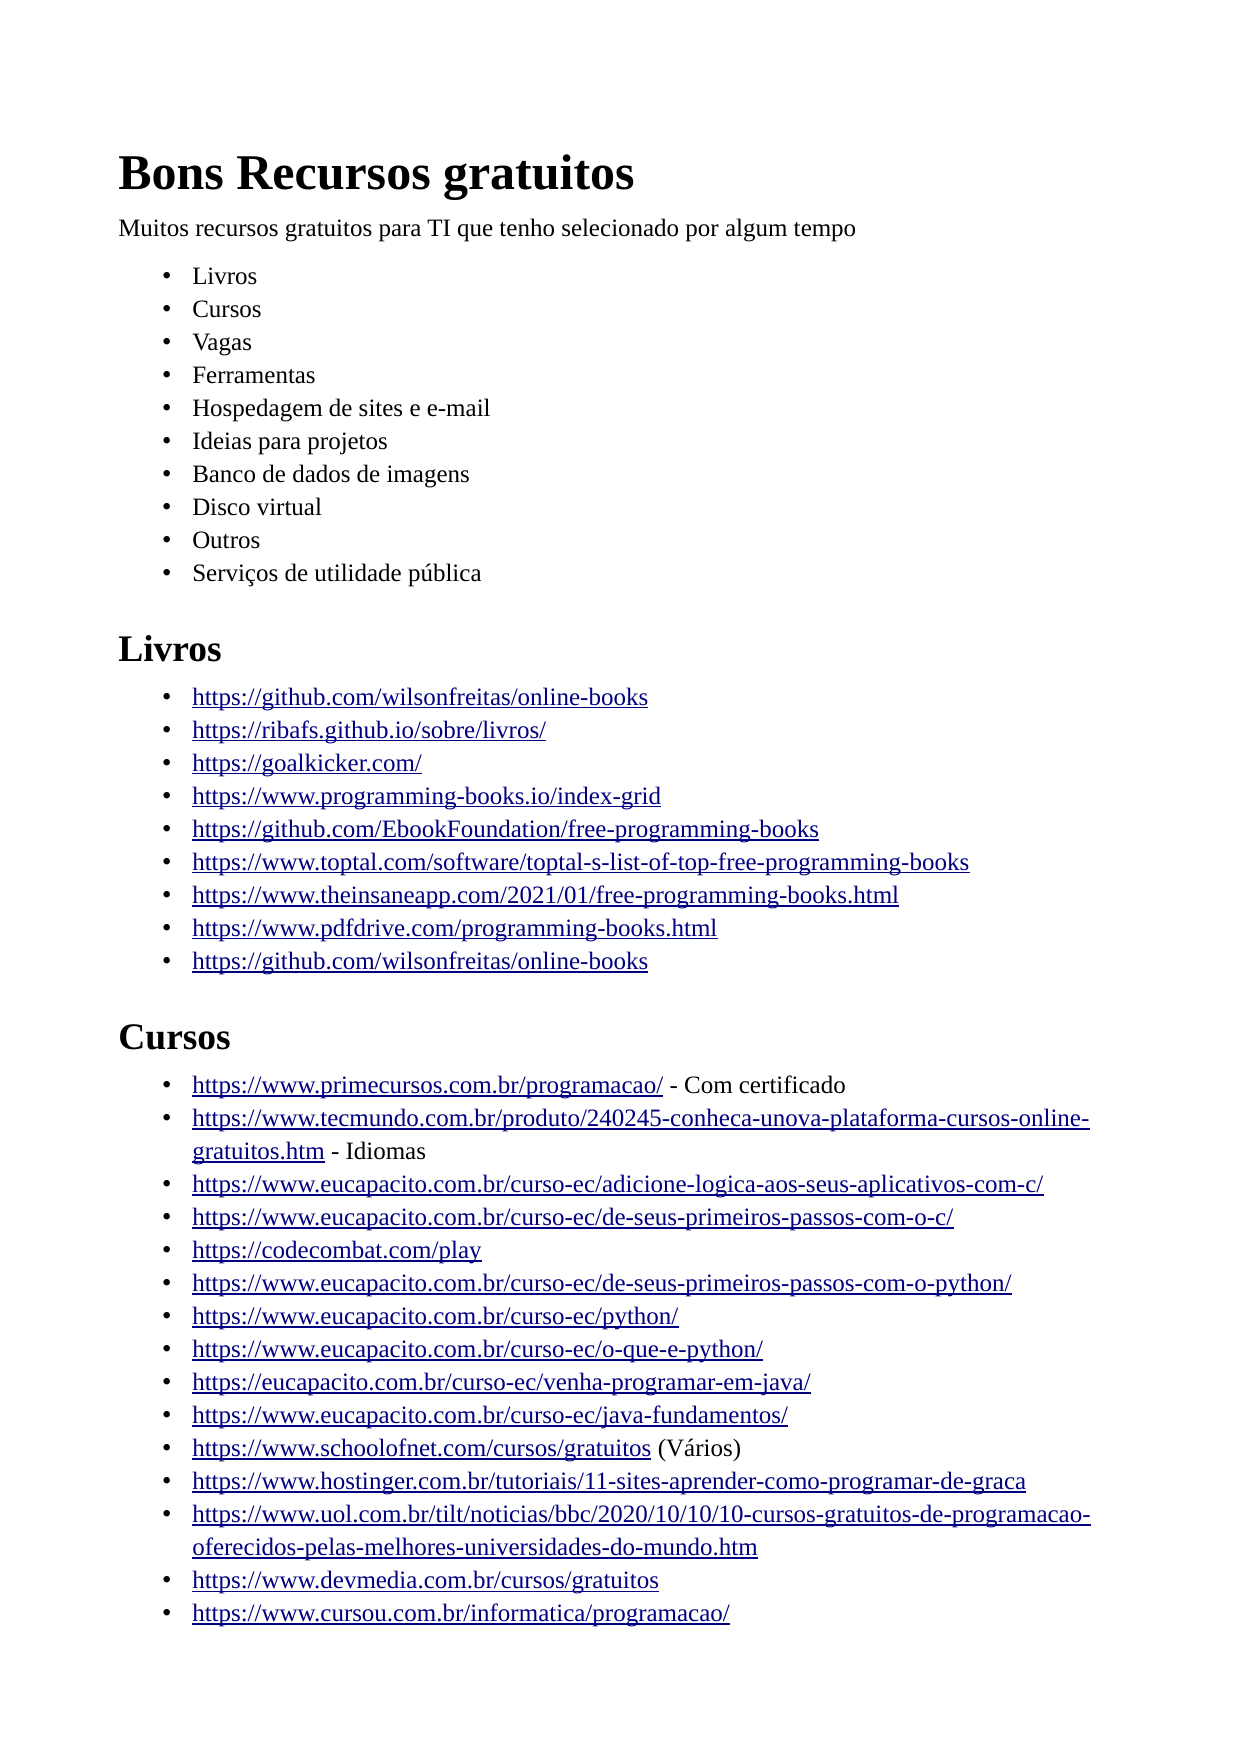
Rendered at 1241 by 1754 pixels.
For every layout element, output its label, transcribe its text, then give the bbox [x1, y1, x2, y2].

list Livros [162, 261, 1122, 289]
list Ideias para projetos [162, 426, 1122, 454]
subtitle Cursos [118, 1014, 1122, 1058]
list https://www.eucapacito.com.br/curso-ec/python/ [162, 1301, 1122, 1330]
list https://www.schoolofnet.com/cursos/gratuitos (Vários) [162, 1433, 1122, 1462]
list https://github.com/wilsonfreitas/online-books [162, 682, 1122, 711]
list https://goalkicker.com/ [162, 748, 1122, 777]
list Cursos [162, 294, 1122, 322]
list https://codecombat.com/play [162, 1235, 1122, 1264]
list https://www.uol.com.br/tilt/noticias/bbc/2020/10/10/10-cursos-gratuitos-de-programacao-oferecidos-pelas-melhores-universidades-do-mundo.htm [162, 1499, 1122, 1561]
list https://www.toptal.com/software/toptal-s-list-of-top-free-programming-books [162, 847, 1122, 876]
list https://www.eucapacito.com.br/curso-ec/adicione-logica-aos-seus-aplicativos-com-c/ [162, 1169, 1122, 1198]
list https://www.programming-books.io/index-grid [162, 781, 1122, 810]
list https://www.pdfdrive.com/programming-books.html [162, 913, 1122, 942]
list https://ribafs.github.io/sobre/livros/ [162, 715, 1122, 744]
text Muitos recursos gratuitos para TI que tenho selecionado por algum tempo [118, 213, 1122, 242]
list Ferramentas [162, 360, 1122, 388]
list https://www.tecmundo.com.br/produto/240245-conheca-unova-plataforma-cursos-online-gratuitos.htm - Idiomas [162, 1103, 1122, 1165]
list https://www.primecursos.com.br/programacao/ - Com certificado [162, 1070, 1122, 1099]
list Disco virtual [162, 492, 1122, 521]
subtitle Bons Recursos gratuitos [118, 143, 1122, 201]
list https://www.eucapacito.com.br/curso-ec/de-seus-primeiros-passos-com-o-python/ [162, 1268, 1122, 1297]
subtitle Livros [118, 626, 1122, 669]
list Banco de dados de imagens [162, 459, 1122, 488]
list https://eucapacito.com.br/curso-ec/venha-programar-em-java/ [162, 1367, 1122, 1396]
list https://www.eucapacito.com.br/curso-ec/o-que-e-python/ [162, 1334, 1122, 1363]
list https://github.com/wilsonfreitas/online-books [162, 946, 1122, 975]
list Outros [162, 525, 1122, 554]
list Serviços de utilidade pública [162, 558, 1122, 587]
list https://www.hostinger.com.br/tutoriais/11-sites-aprender-como-programar-de-graca [162, 1466, 1122, 1495]
list https://www.theinsaneapp.com/2021/01/free-programming-books.html [162, 880, 1122, 909]
list https://www.devmedia.com.br/cursos/gratuitos [162, 1566, 1122, 1594]
list https://www.cursou.com.br/informatica/programacao/ [162, 1598, 1122, 1627]
list Vagas [162, 327, 1122, 356]
list https://www.eucapacito.com.br/curso-ec/de-seus-primeiros-passos-com-o-c/ [162, 1202, 1122, 1231]
list https://www.eucapacito.com.br/curso-ec/java-fundamentos/ [162, 1400, 1122, 1429]
list Hospedagem de sites e e-mail [162, 393, 1122, 422]
list https://github.com/EbookFoundation/free-programming-books [162, 814, 1122, 843]
